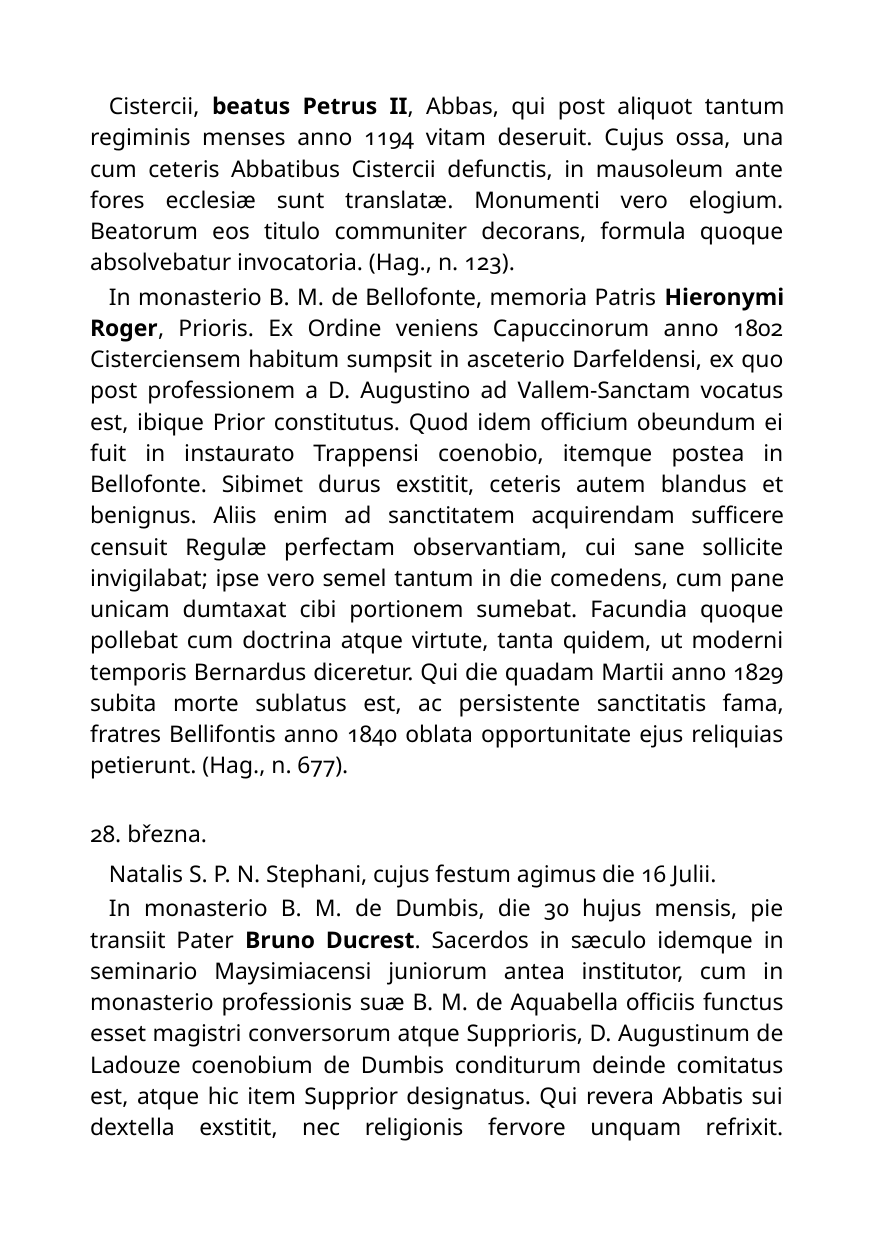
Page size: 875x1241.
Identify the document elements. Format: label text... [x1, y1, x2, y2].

text In monasterio B. M. de Dumbis, die 30 hujus mensis, pie transiit Pater Bruno Ducrest. Sacerdos in sæculo idemque in seminario Maysimiacensi juniorum antea institutor, cum in monasterio professionis suæ B. M. de Aquabella officiis functus esset magistri conversorum atque Supprioris, D. Augustinum de Ladouze coenobium de Dumbis conditurum deinde comitatus est, atque hic item Supprior designatus. Qui revera Abbatis sui dextella exstitit, nec religionis fervore unquam refrixit. [90, 892, 784, 1142]
text In monasterio B. M. de Bellofonte, memoria Patris Hieronymi Roger, Prioris. Ex Ordine veniens Capuccinorum anno 1802 Cisterciensem habitum sumpsit in asceterio Darfeldensi, ex quo post professionem a D. Augustino ad Vallem-Sanctam vocatus est, ibique Prior constitutus. Quod idem officium obeundum ei fuit in instaurato Trappensi coenobio, itemque postea in Bellofonte. Sibimet durus exstitit, ceteris autem blandus et benignus. Aliis enim ad sanctitatem acqui­rendam sufficere censuit Regulæ perfectam observantiam, cui sane sollicite invigilabat; ipse vero semel tantum in die come­dens, cum pane unicam dumtaxat cibi portionem sumebat. Facundia quoque pollebat cum doctrina atque virtute, tanta quidem, ut moderni temporis Bernardus diceretur. Qui die quadam Martii anno 1829 subita morte sublatus est, ac persi­stente sanctitatis fama, fratres Bellifontis anno 1840 oblata opportunitate ejus reliquias petierunt. (Hag., n. 677). [90, 281, 784, 781]
text Cistercii, beatus Petrus II, Abbas, qui post aliquot tan­tum regiminis menses anno 1194 vitam deseruit. Cujus ossa, una cum ceteris Abbatibus Cistercii defunctis, in mausoleum ante fores ecclesiæ sunt translatæ. Monumenti vero elogium. Beatorum eos titulo communiter decorans, formula quoque absolvebatur invocatoria. (Hag., n. 123). [90, 90, 784, 277]
text Natalis S. P. N. Stephani, cujus festum agimus die 16 Julii. [90, 858, 784, 889]
text 28. března. [90, 818, 784, 849]
